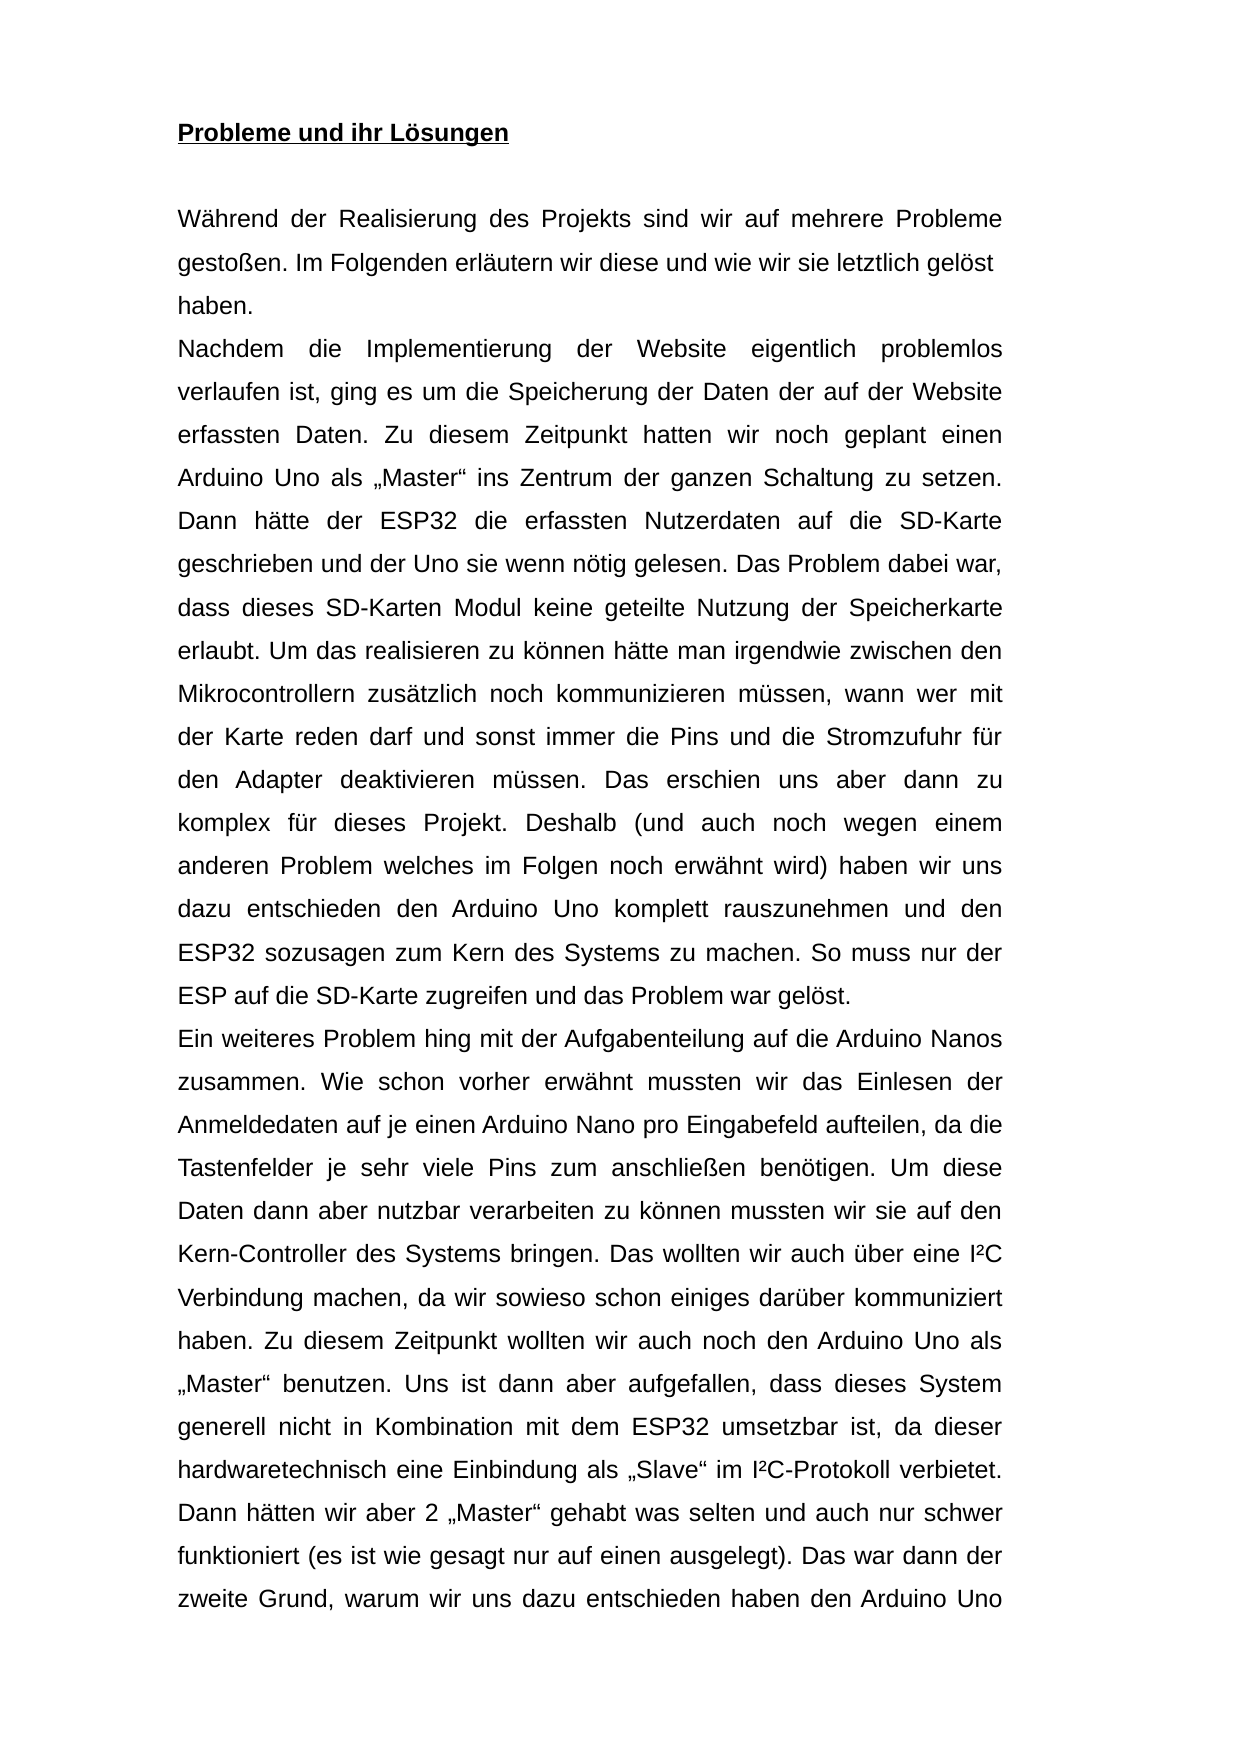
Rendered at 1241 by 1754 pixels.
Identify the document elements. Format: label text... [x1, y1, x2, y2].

text Nachdem die Implementierung der Website eigentlich problemlos verlaufen ist, ging es um die Speicherung der Daten der auf der Website erfassten Daten. Zu diesem Zeitpunkt hatten wir noch geplant einen Arduino Uno als „Master“ ins Zentrum der ganzen Schaltung zu setzen. Dann hätte der ESP32 die erfassten Nutzerdaten auf die SD-Karte geschrieben und der Uno sie wenn nötig gelesen. Das Problem dabei war, dass dieses SD-Karten Modul keine geteilte Nutzung der Speicherkarte erlaubt. Um das realisieren zu können hätte man irgendwie zwischen den Mikrocontrollern zusätzlich noch kommunizieren müssen, wann wer mit der Karte reden darf und sonst immer die Pins und die Stromzufuhr für den Adapter deaktivieren müssen. Das erschien uns aber dann zu komplex für dieses Projekt. Deshalb (und auch noch wegen einem anderen Problem welches im Folgen noch erwähnt wird) haben wir uns dazu entschieden den Arduino Uno komplett rauszunehmen und den ESP32 sozusagen zum Kern des Systems zu machen. So muss nur der ESP auf die SD-Karte zugreifen und das Problem war gelöst. [177, 334, 1004, 1009]
text Ein weiteres Problem hing mit der Aufgabenteilung auf die Arduino Nanos zusammen. Wie schon vorher erwähnt mussten wir das Einlesen der Anmeldedaten auf je einen Arduino Nano pro Eingabefeld aufteilen, da die Tastenfelder je sehr viele Pins zum anschließen benötigen. Um diese Daten dann aber nutzbar verarbeiten zu können mussten wir sie auf den Kern-Controller des Systems bringen. Das wollten wir auch über eine I²C Verbindung machen, da wir sowieso schon einiges darüber kommuniziert haben. Zu diesem Zeitpunkt wollten wir auch noch den Arduino Uno als „Master“ benutzen. Uns ist dann aber aufgefallen, dass dieses System generell nicht in Kombination mit dem ESP32 umsetzbar ist, da dieser hardwaretechnisch eine Einbindung als „Slave“ im I²C-Protokoll verbietet. Dann hätten wir aber 2 „Master“ gehabt was selten und auch nur schwer funktioniert (es ist wie gesagt nur auf einen ausgelegt). Das war dann der zweite Grund, warum wir uns dazu entschieden haben den Arduino Uno [177, 1024, 1004, 1613]
text Probleme und ihr Lösungen [177, 118, 1004, 147]
text haben. [177, 291, 1004, 319]
text Während der Realisierung des Projekts sind wir auf mehrere Probleme gestoßen. Im Folgenden erläutern wir diese und wie wir sie letztlich gelöst [177, 204, 1004, 276]
